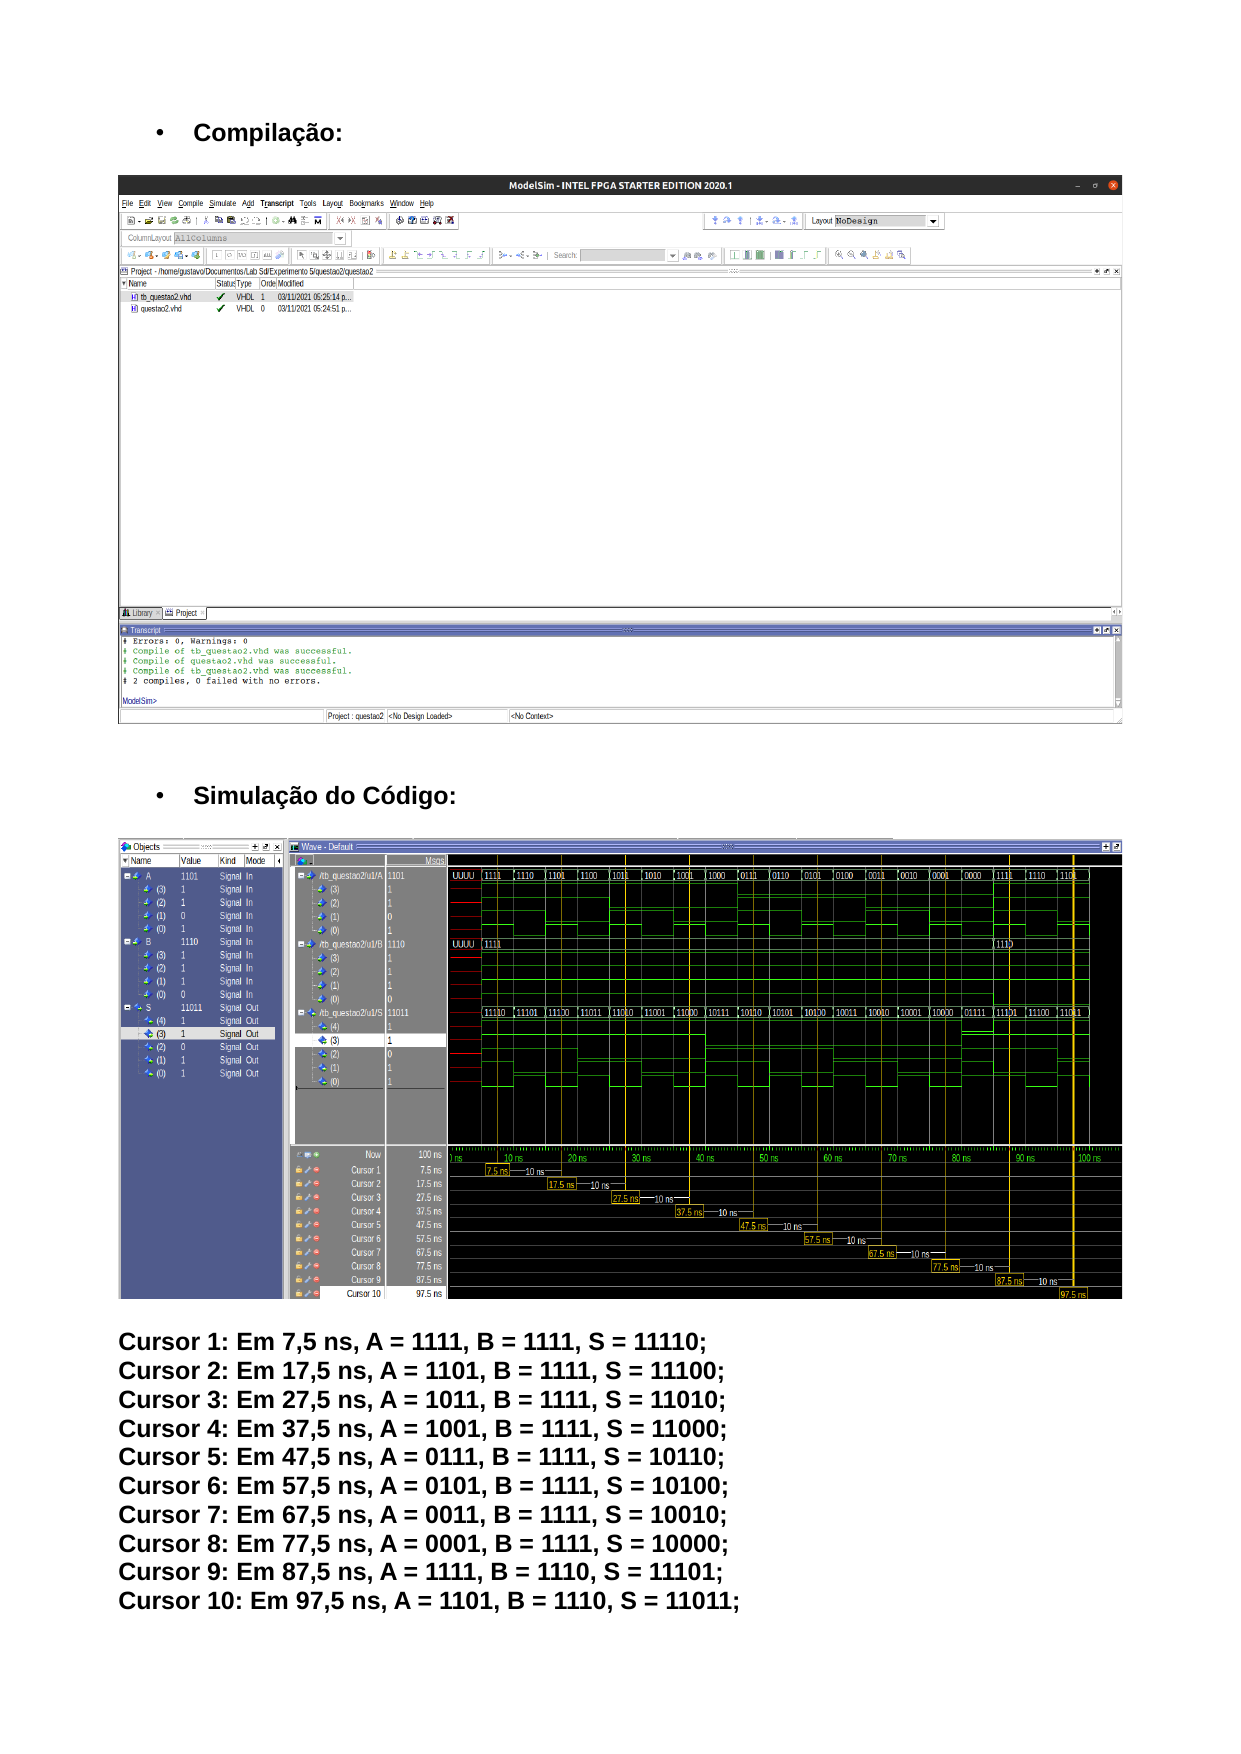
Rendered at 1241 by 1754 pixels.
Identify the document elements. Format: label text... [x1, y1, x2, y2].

text Cursor 7: Em 67,5 ns, A = 0011, B = 1111, S = 10010; [118, 1500, 1122, 1529]
text Cursor 3: Em 27,5 ns, A = 1011, B = 1111, S = 11010; [118, 1385, 1122, 1414]
text Cursor 9: Em 87,5 ns, A = 1111, B = 1110, S = 11101; [118, 1557, 1122, 1586]
text Cursor 1: Em 7,5 ns, A = 1111, B = 1111, S = 11110; [118, 1327, 1122, 1356]
text Cursor 5: Em 47,5 ns, A = 0111, B = 1111, S = 10110; [118, 1442, 1122, 1471]
text Cursor 4: Em 37,5 ns, A = 1001, B = 1111, S = 11000; [118, 1414, 1122, 1442]
text Cursor 6: Em 57,5 ns, A = 0101, B = 1111, S = 10100; [118, 1471, 1122, 1500]
list Compilação: [156, 118, 1122, 147]
picture [118, 838, 1123, 1299]
text Cursor 8: Em 77,5 ns, A = 0001, B = 1111, S = 10000; [118, 1529, 1122, 1557]
picture [118, 175, 1123, 724]
list Simulação do Código: [156, 781, 1122, 809]
text Cursor 2: Em 17,5 ns, A = 1101, B = 1111, S = 11100; [118, 1356, 1122, 1385]
text Cursor 10: Em 97,5 ns, A = 1101, B = 1110, S = 11011; [118, 1586, 1122, 1615]
